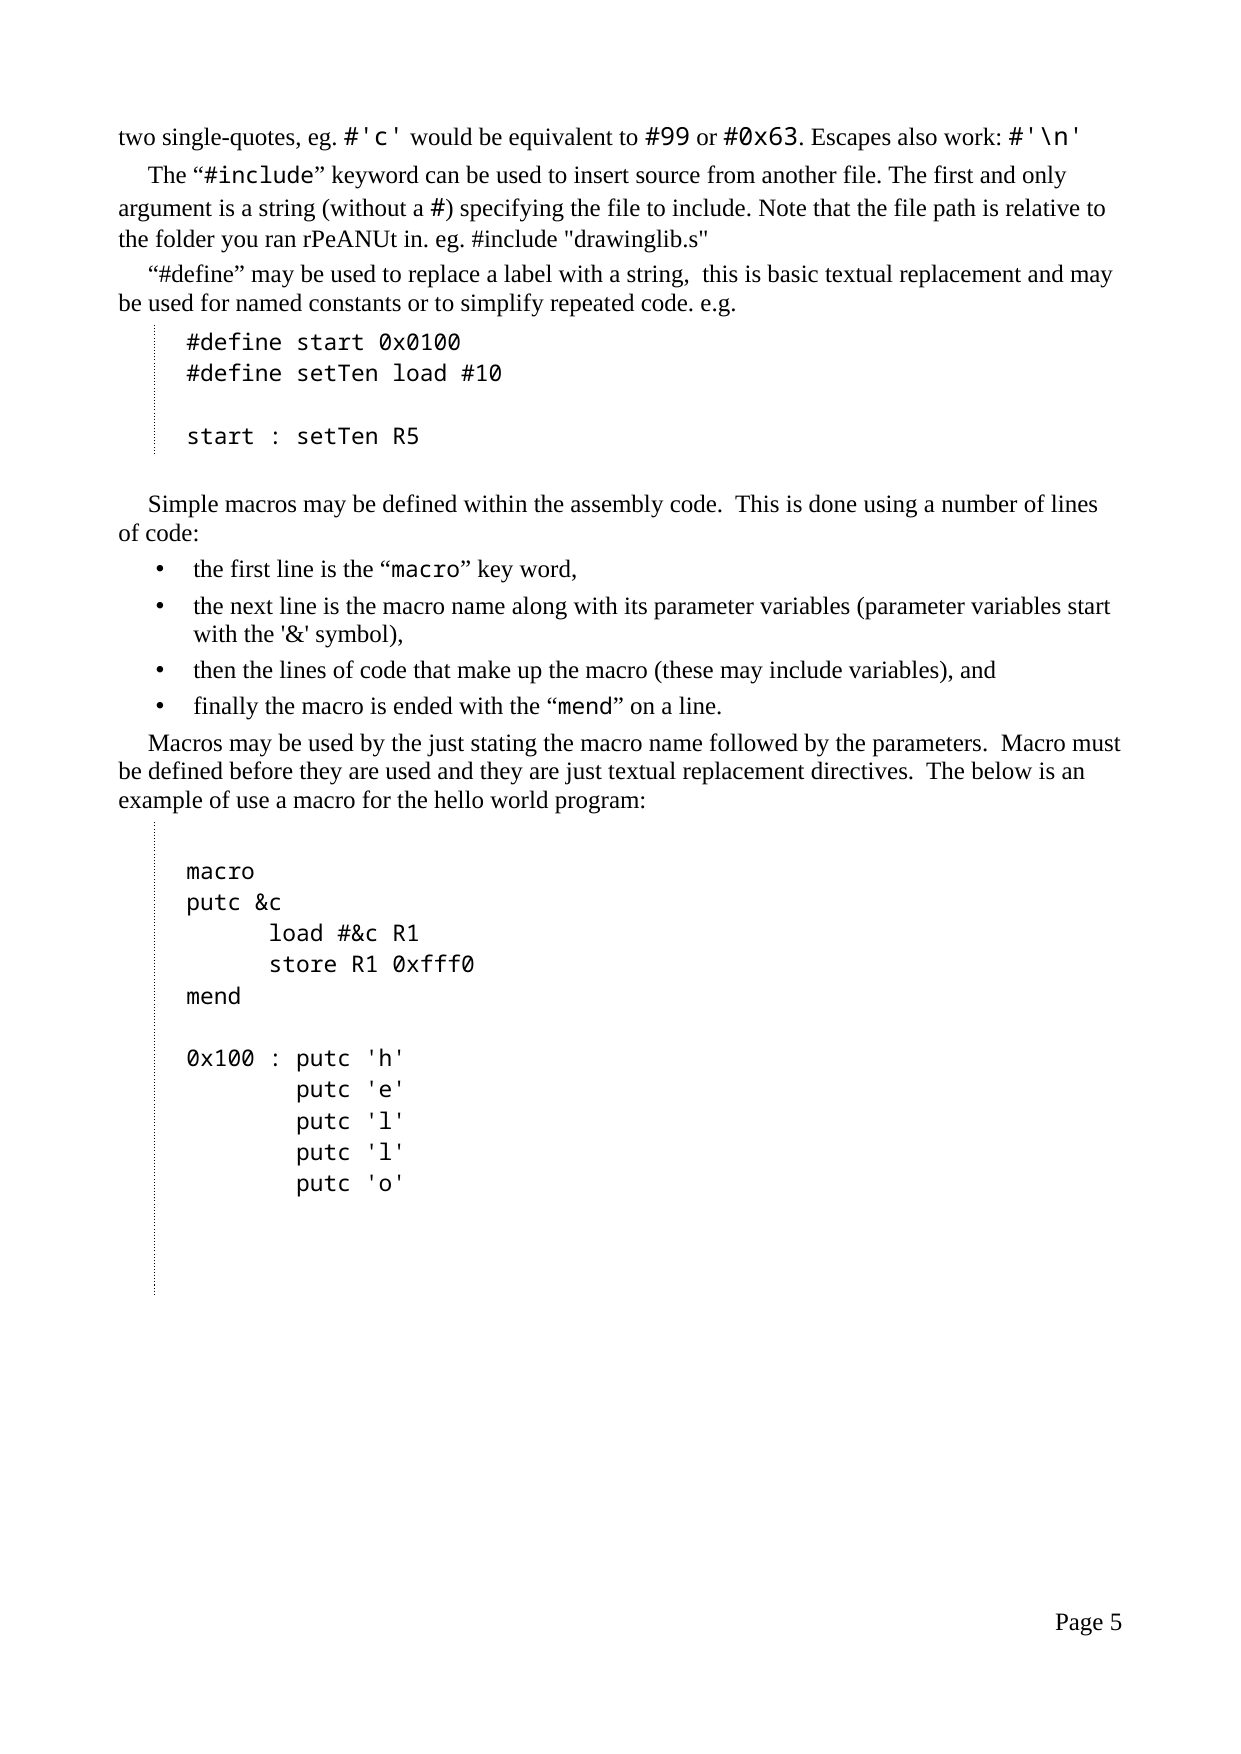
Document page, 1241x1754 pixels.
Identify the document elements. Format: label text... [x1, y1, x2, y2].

text 0x100 : putc 'h' [153, 1042, 1122, 1073]
list the next line is the macro name along with its parameter variables (parameter variables start with the '&' symbol), [156, 591, 1122, 648]
text putc &c [153, 886, 1122, 917]
list the first line is the “macro” key word, [156, 553, 1122, 584]
text two single-quotes, eg. #'c' would be equivalent to #99 or #0x63. Escapes also work: #'\n' [118, 118, 1122, 152]
text start : setTen R5 [153, 420, 1122, 454]
text store R1 0xfff0 [153, 948, 1122, 979]
list finally the macro is ended with the “mend” on a line. [156, 690, 1122, 721]
text #define setTen load #10 [153, 357, 1122, 388]
text mend [153, 979, 1122, 1011]
text The “#include” keyword can be used to insert source from another file. The first and only argument is a string (without a #) specifying the file to include. Note that the file path is relative to the folder you ran rPeANUt in. eg. #include "drawinglib.s" [118, 159, 1122, 253]
text putc 'l' [153, 1136, 1122, 1167]
text Simple macros may be defined within the assembly code. This is done using a number of lines of code: [118, 489, 1122, 547]
text load #&c R1 [153, 917, 1122, 948]
text putc 'o' [153, 1167, 1122, 1198]
list then the lines of code that make up the macro (these may include variables), and [156, 655, 1122, 683]
text Macros may be used by the just stating the macro name followed by the parameters. Macro must be defined before they are used and they are just textual replacement directives. The below is an example of use a macro for the hello world program: [118, 728, 1122, 814]
text macro [153, 854, 1122, 886]
text “#define” may be used to replace a label with a string, this is basic textual replacement and may be used for named constants or to simplify repeated code. e.g. [118, 259, 1122, 317]
text #define start 0x0100 [153, 323, 1122, 357]
text putc 'l' [153, 1104, 1122, 1136]
text putc 'e' [153, 1073, 1122, 1104]
